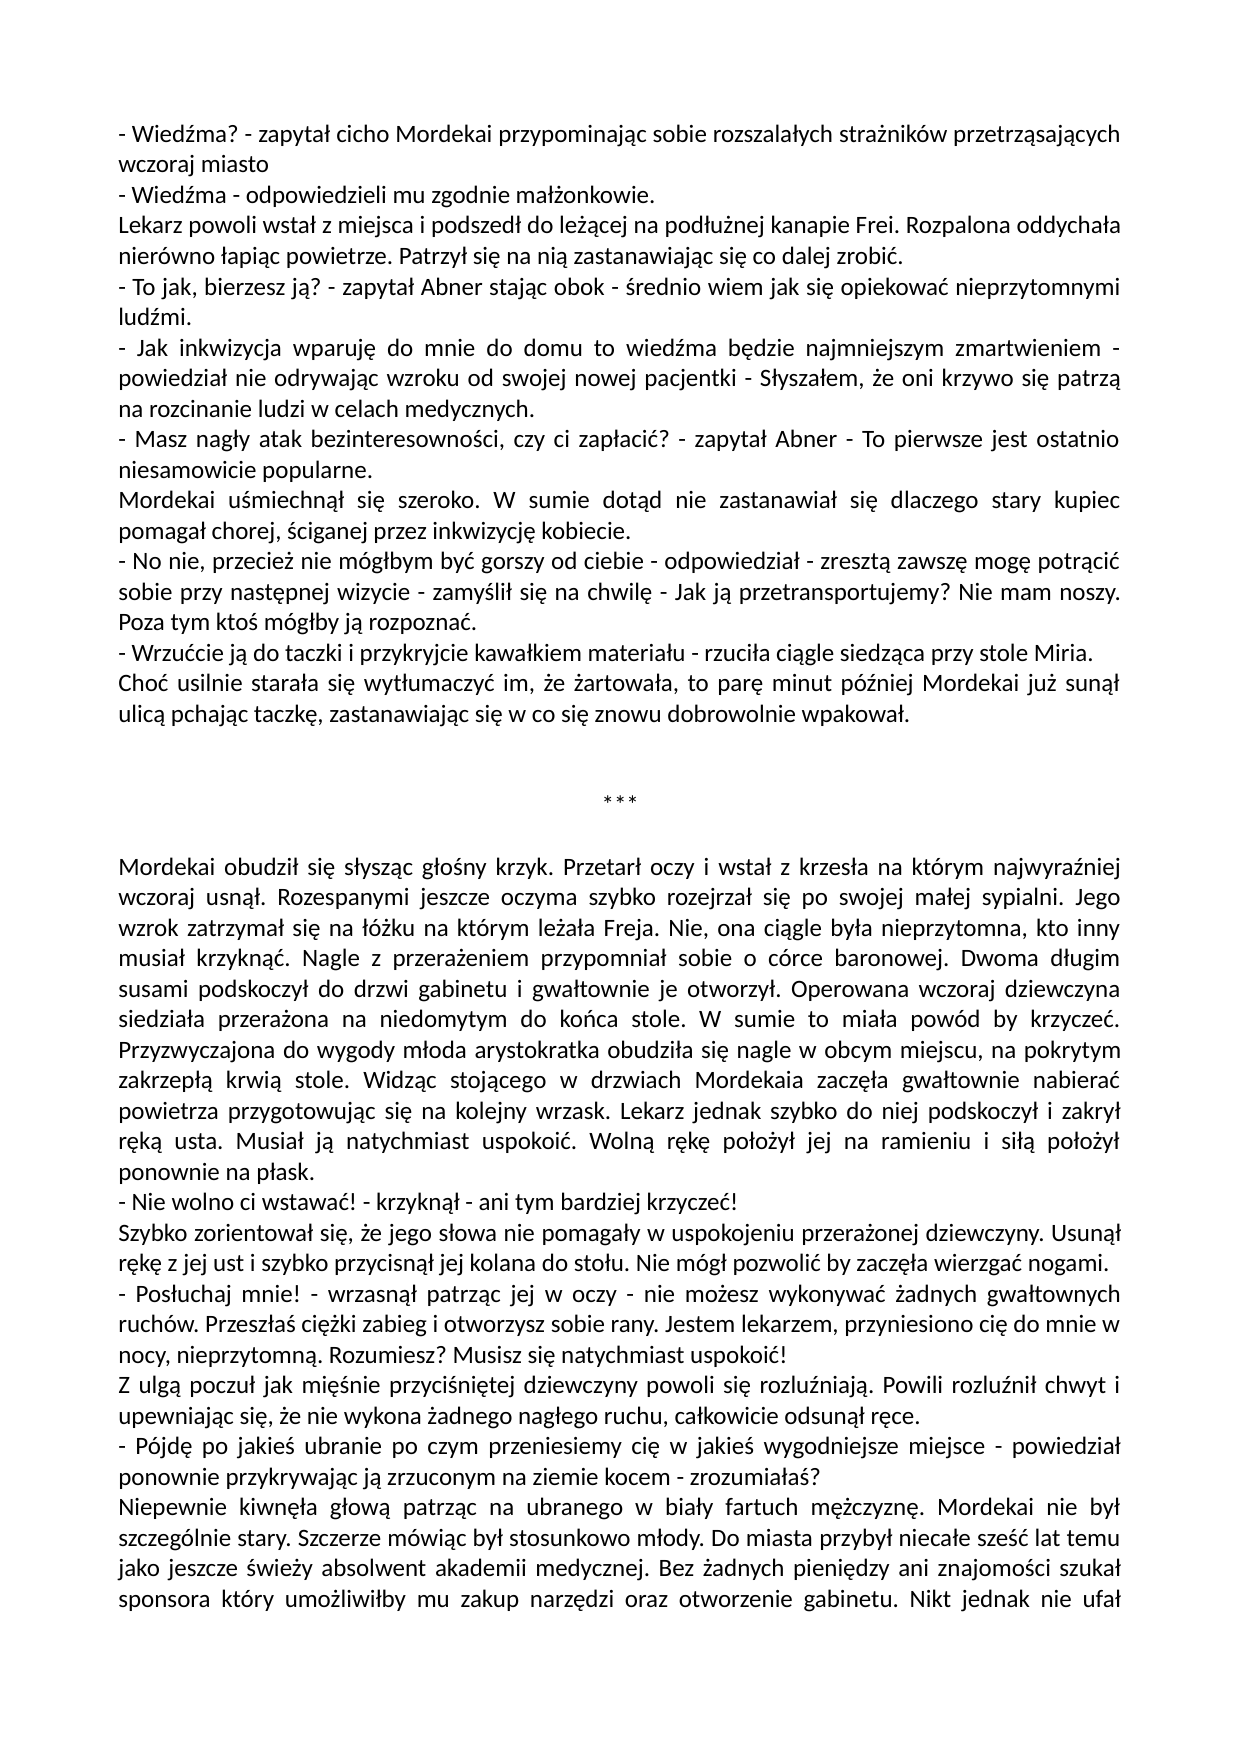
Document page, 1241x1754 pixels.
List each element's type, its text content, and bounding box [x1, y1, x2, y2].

text Mordekai uśmiechnął się szeroko. W sumie dotąd nie zastanawiał się dlaczego stary kupiec pomagał chorej, ściganej przez inkwizycję kobiecie. [118, 484, 1122, 545]
text Szybko zorientował się, że jego słowa nie pomagały w uspokojeniu przerażonej dziewczyny. Usunął rękę z jej ust i szybko przycisnął jej kolana do stołu. Nie mógł pozwolić by zaczęła wierzgać nogami. [118, 1217, 1122, 1278]
text - Pójdę po jakieś ubranie po czym przeniesiemy cię w jakieś wygodniejsze miejsce - powiedział ponownie przykrywając ją zrzuconym na ziemie kocem - zrozumiałaś? [118, 1431, 1122, 1492]
text - Wiedźma - odpowiedzieli mu zgodnie małżonkowie. [118, 179, 1122, 210]
text - Nie wolno ci wstawać! - krzyknął - ani tym bardziej krzyczeć! [118, 1186, 1122, 1217]
text - Masz nagły atak bezinteresowności, czy ci zapłacić? - zapytał Abner - To pierwsze jest ostatnio niesamowicie popularne. [118, 423, 1122, 484]
text - No nie, przecież nie mógłbym być gorszy od ciebie - odpowiedział - zresztą zawszę mogę potrącić sobie przy następnej wizycie - zamyślił się na chwilę - Jak ją przetransportujemy? Nie mam noszy. Poza tym ktoś mógłby ją rozpoznać. [118, 545, 1122, 637]
text Z ulgą poczuł jak mięśnie przyciśniętej dziewczyny powoli się rozluźniają. Powili rozluźnił chwyt i upewniając się, że nie wykona żadnego nagłego ruchu, całkowicie odsunął ręce. [118, 1369, 1122, 1431]
text - Wrzućcie ją do taczki i przykryjcie kawałkiem materiału - rzuciła ciągle siedząca przy stole Miria. [118, 637, 1122, 667]
text - Jak inkwizycja wparuję do mnie do domu to wiedźma będzie najmniejszym zmartwieniem - powiedział nie odrywając wzroku od swojej nowej pacjentki - Słyszałem, że oni krzywo się patrzą na rozcinanie ludzi w celach medycznych. [118, 332, 1122, 423]
text *** [118, 789, 1122, 820]
text Lekarz powoli wstał z miejsca i podszedł do leżącej na podłużnej kanapie Frei. Rozpalona oddychała nierówno łapiąc powietrze. Patrzył się na nią zastanawiając się co dalej zrobić. [118, 210, 1122, 271]
text - To jak, bierzesz ją? - zapytał Abner stając obok - średnio wiem jak się opiekować nieprzytomnymi ludźmi. [118, 271, 1122, 332]
text Mordekai obudził się słysząc głośny krzyk. Przetarł oczy i wstał z krzesła na którym najwyraźniej wczoraj usnął. Rozespanymi jeszcze oczyma szybko rozejrzał się po swojej małej sypialni. Jego wzrok zatrzymał się na łóżku na którym leżała Freja. Nie, ona ciągle była nieprzytomna, kto inny musiał krzyknąć. Nagle z przerażeniem przypomniał sobie o córce baronowej. Dwoma długim susami podskoczył do drzwi gabinetu i gwałtownie je otworzył. Operowana wczoraj dziewczyna siedziała przerażona na niedomytym do końca stole. W sumie to miała powód by krzyczeć. Przyzwyczajona do wygody młoda arystokratka obudziła się nagle w obcym miejscu, na pokrytym zakrzepłą krwią stole. Widząc stojącego w drzwiach Mordekaia zaczęła gwałtownie nabierać powietrza przygotowując się na kolejny wrzask. Lekarz jednak szybko do niej podskoczył i zakrył ręką usta. Musiał ją natychmiast uspokoić. Wolną rękę położył jej na ramieniu i siłą położył ponownie na płask. [118, 851, 1122, 1186]
text Choć usilnie starała się wytłumaczyć im, że żartowała, to parę minut później Mordekai już sunął ulicą pchając taczkę, zastanawiając się w co się znowu dobrowolnie wpakował. [118, 667, 1122, 728]
text - Posłuchaj mnie! - wrzasnął patrząc jej w oczy - nie możesz wykonywać żadnych gwałtownych ruchów. Przeszłaś ciężki zabieg i otworzysz sobie rany. Jestem lekarzem, przyniesiono cię do mnie w nocy, nieprzytomną. Rozumiesz? Musisz się natychmiast uspokoić! [118, 1278, 1122, 1369]
text Niepewnie kiwnęła głową patrząc na ubranego w biały fartuch mężczyznę. Mordekai nie był szczególnie stary. Szczerze mówiąc był stosunkowo młody. Do miasta przybył niecałe sześć lat temu jako jeszcze świeży absolwent akademii medycznej. Bez żadnych pieniędzy ani znajomości szukał sponsora który umożliwiłby mu zakup narzędzi oraz otworzenie gabinetu. Nikt jednak nie ufał [118, 1492, 1122, 1614]
text - Wiedźma? - zapytał cicho Mordekai przypominając sobie rozszalałych strażników przetrząsających wczoraj miasto [118, 118, 1122, 179]
